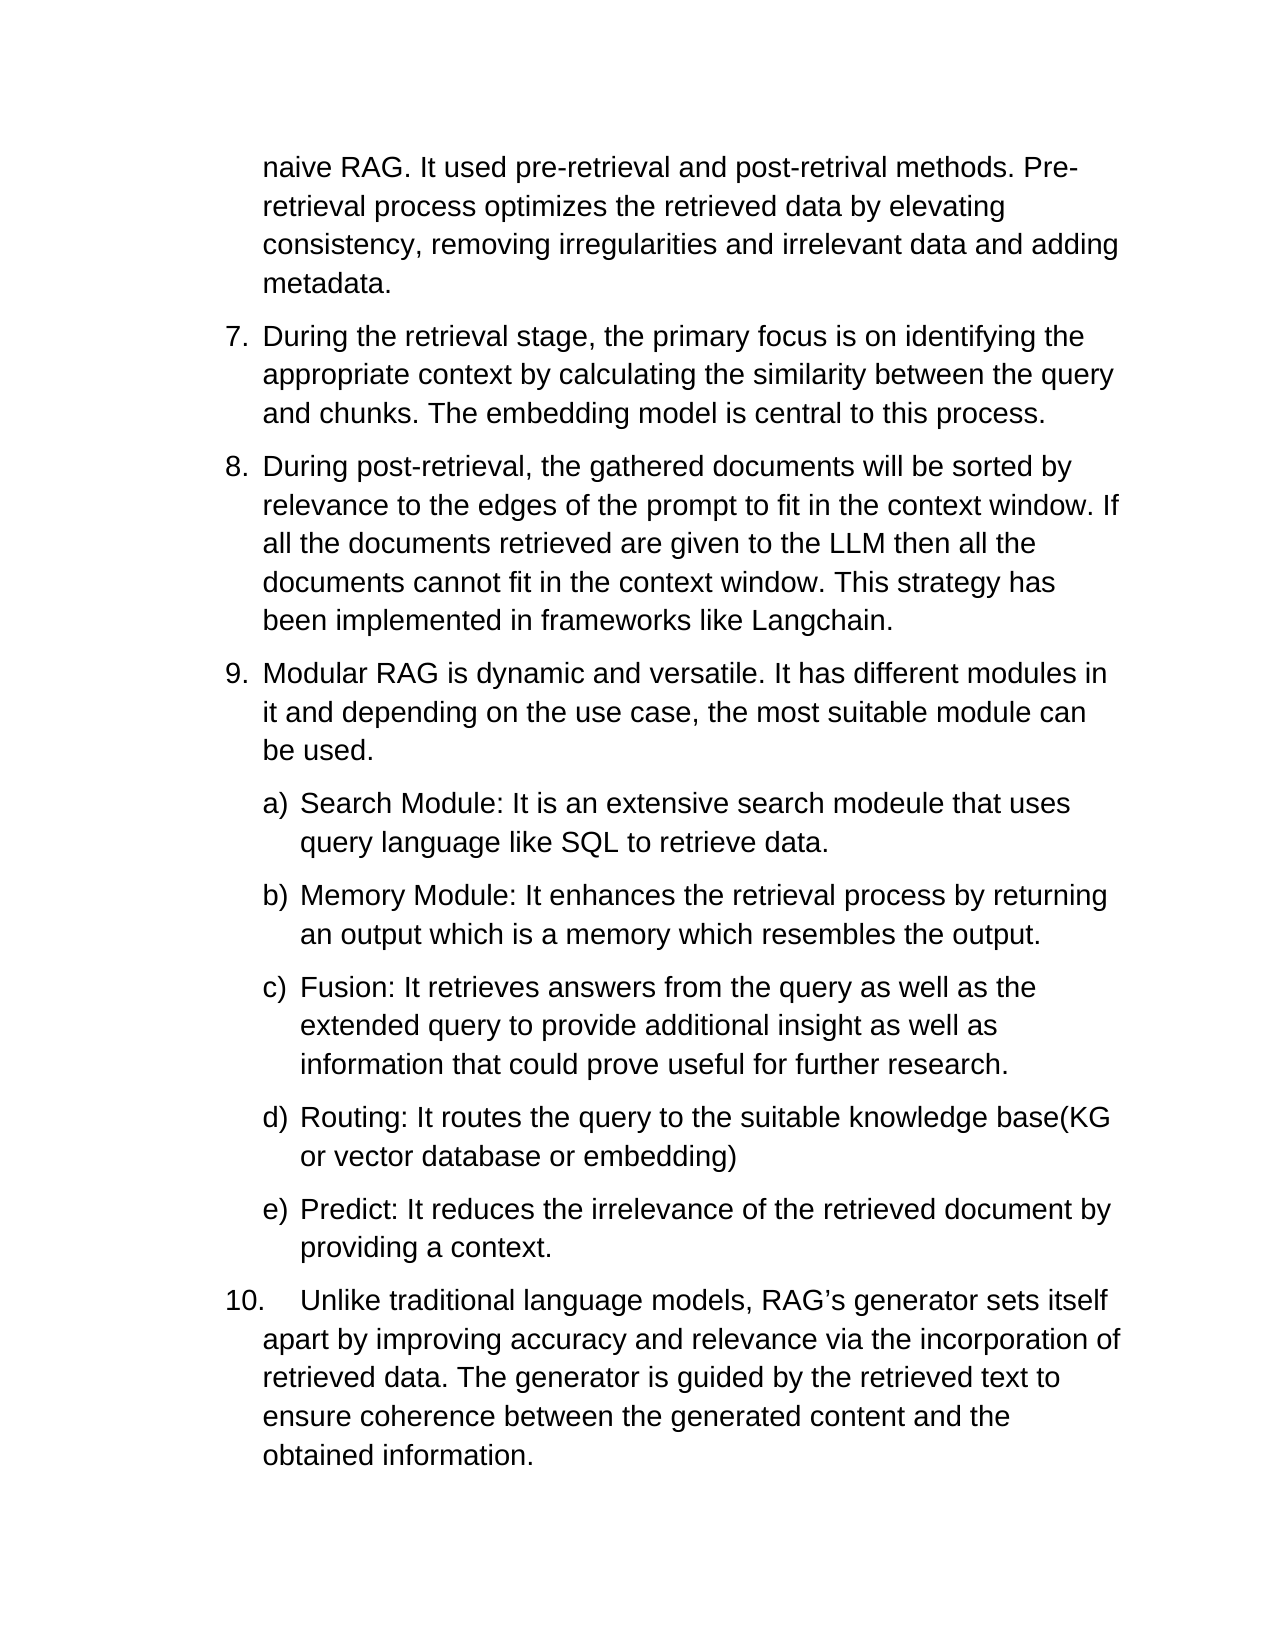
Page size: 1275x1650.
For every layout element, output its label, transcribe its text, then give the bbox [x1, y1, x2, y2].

list naive RAG. It used pre-retrieval and post-retrival methods. Pre-retrieval process optimizes the retrieved data by elevating consistency, removing irregularities and irrelevant data and adding metadata. [225, 150, 1125, 299]
list Memory Module: It enhances the retrieval process by returning an output which is a memory which resembles the output. [262, 878, 1125, 950]
list During post-retrieval, the gathered documents will be sorted by relevance to the edges of the prompt to fit in the context window. If all the documents retrieved are given to the LLM then all the documents cannot fit in the context window. This strategy has been implemented in frameworks like Langchain. [225, 449, 1125, 637]
list Search Module: It is an extensive search modeule that uses query language like SQL to retrieve data. [262, 786, 1125, 858]
list Predict: It reduces the irrelevance of the retrieved document by providing a context. [262, 1192, 1125, 1264]
list Unlike traditional language models, RAG’s generator sets itself apart by improving accuracy and relevance via the incorporation of retrieved data. The generator is guided by the retrieved text to ensure coherence between the generated content and the obtained information. [225, 1283, 1125, 1471]
list Modular RAG is dynamic and versatile. It has different modules in it and depending on the use case, the most suitable module can be used. [225, 656, 1125, 767]
list During the retrieval stage, the primary focus is on identifying the appropriate context by calculating the similarity between the query and chunks. The embedding model is central to this process. [225, 319, 1125, 429]
list Fusion: It retrieves answers from the query as well as the extended query to provide additional insight as well as information that could prove useful for further research. [262, 970, 1125, 1080]
list Routing: It routes the query to the suitable knowledge base(KG or vector database or embedding) [262, 1100, 1125, 1172]
